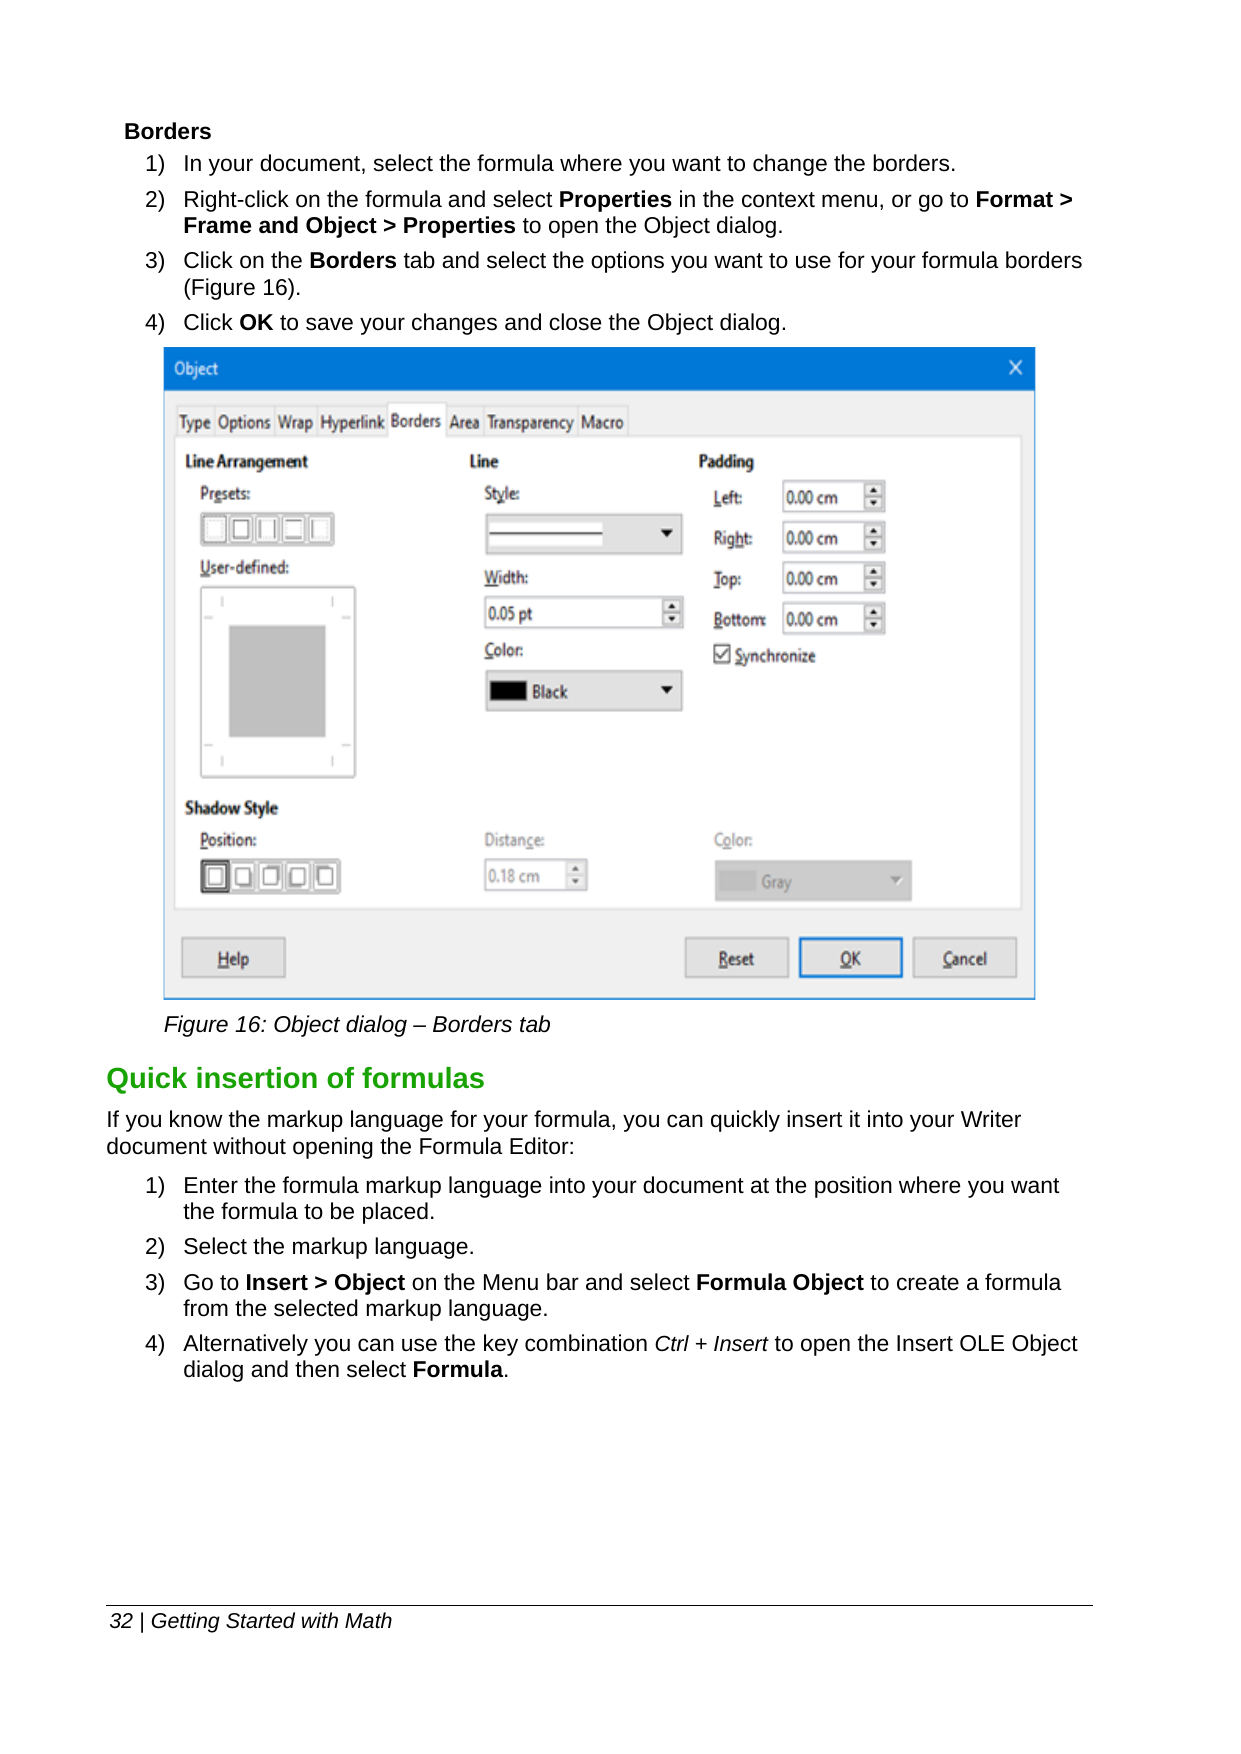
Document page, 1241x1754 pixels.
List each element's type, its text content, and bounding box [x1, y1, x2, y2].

list Right-click on the formula and select Properties in the context menu, or go to Format > Frame and Object > Properties to open the Object dialog. [165, 186, 1093, 238]
list Alternatively you can use the key combination Ctrl + Insert to open the Insert OLE Object dialog and then select Formula. [165, 1330, 1093, 1383]
list Select the markup language. [165, 1233, 1093, 1259]
text If you know the markup language for your formula, you can quickly insert it into your Writer document without opening the Formula Editor: [106, 1106, 1093, 1159]
list Go to Insert > Object on the Menu bar and select Formula Object to create a formula from the selected markup language. [165, 1268, 1093, 1321]
list Click OK to save your changes and close the Object dialog. [165, 309, 1093, 335]
text Figure 16: Object dialog – Borders tab [163, 1011, 1035, 1037]
list In your document, select the formula where you want to change the borders. [165, 150, 1093, 177]
subtitle Quick insertion of formulas [106, 1061, 1093, 1095]
list Click on the Borders tab and select the options you want to use for your formula borders (Figure 16). [165, 247, 1093, 300]
text Borders [124, 118, 1093, 144]
picture [163, 347, 1036, 1000]
list Enter the formula markup language into your document at the position where you want the formula to be placed. [165, 1172, 1093, 1224]
